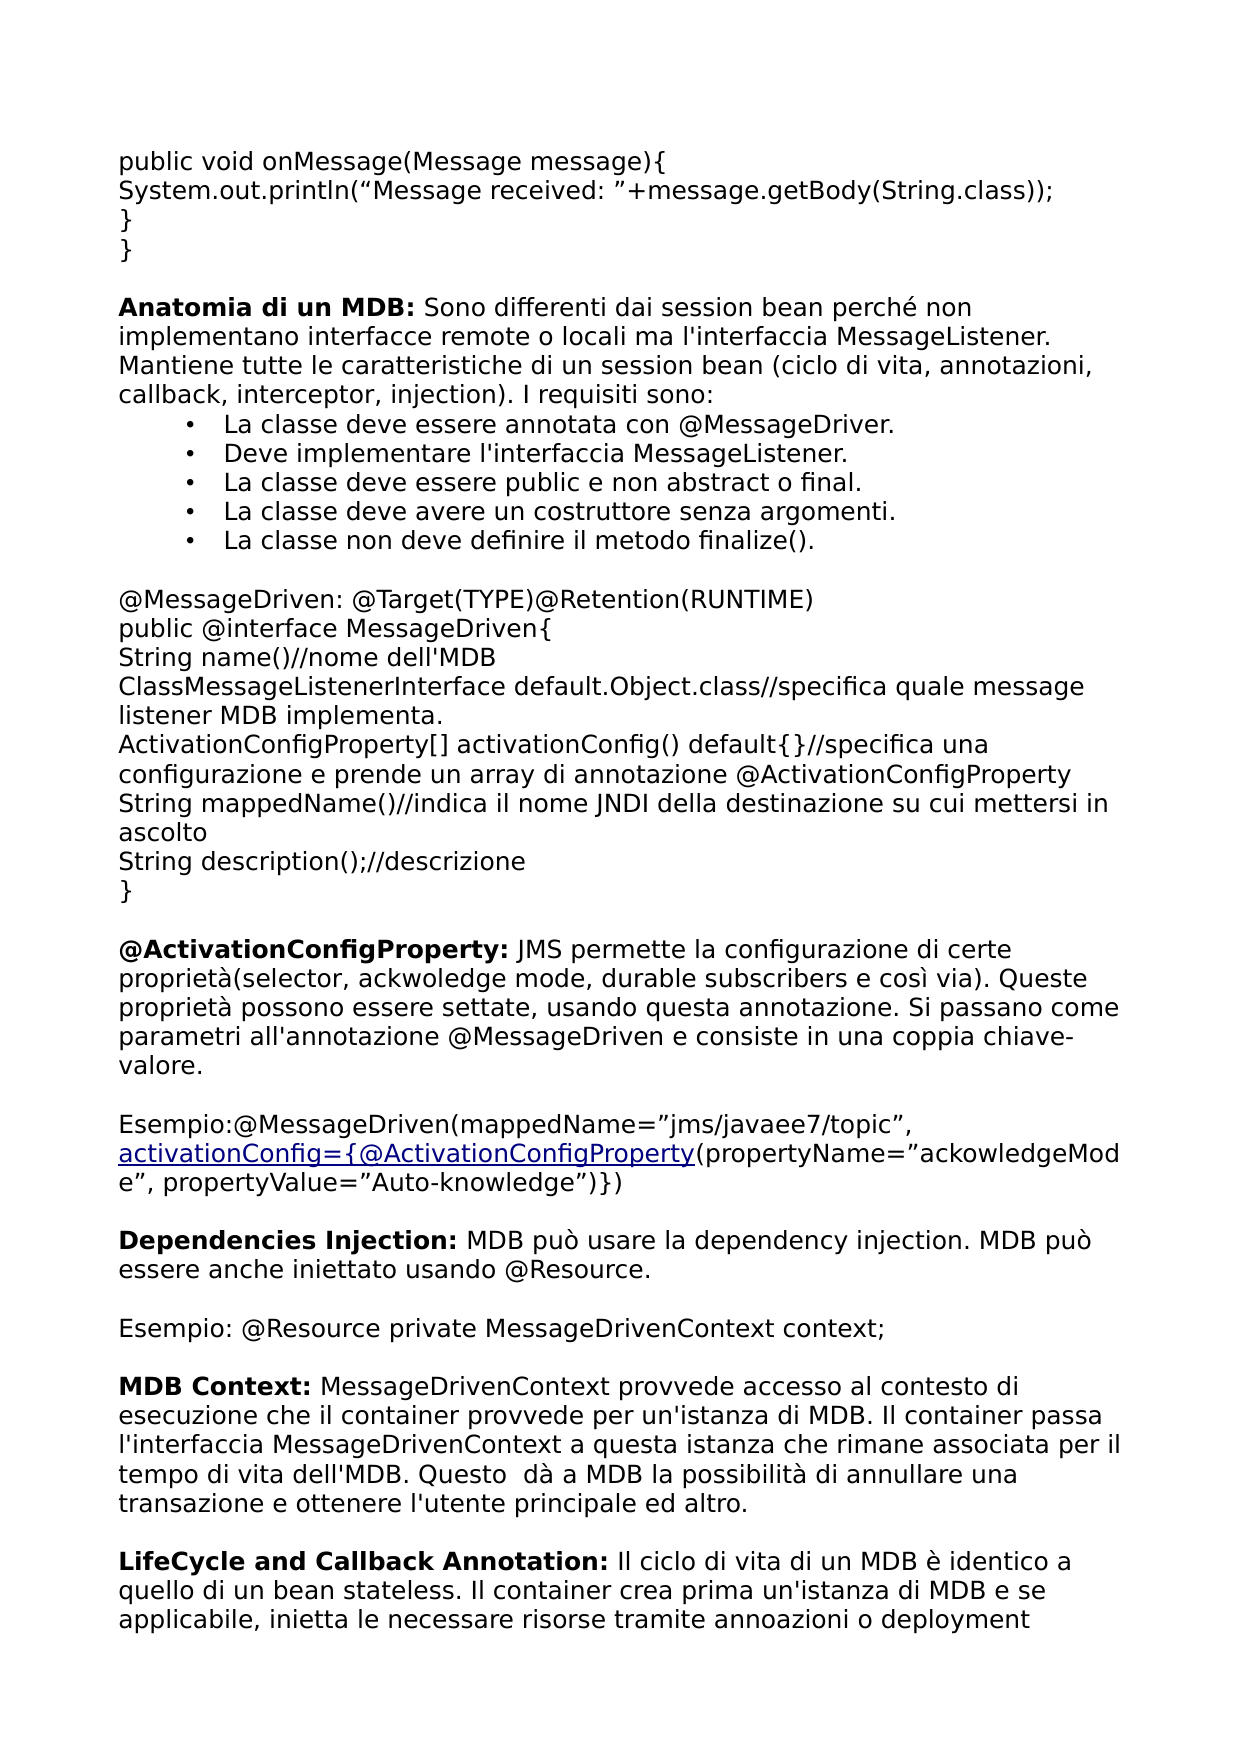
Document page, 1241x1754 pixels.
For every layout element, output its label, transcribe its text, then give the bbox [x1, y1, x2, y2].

text Esempio:@MessageDriven(mappedName=”jms/javaee7/topic”, activationConfig={@ActivationConfigProperty(propertyName=”ackowledgeMode”, propertyValue=”Auto-knowledge”)}) [118, 1110, 1122, 1197]
text } [118, 876, 1122, 906]
text String description();//descrizione [118, 847, 1122, 876]
text LifeCycle and Callback Annotation: Il ciclo di vita di un MDB è identico a quello di un bean stateless. Il container crea prima un'istanza di MDB e se applicabile, inietta le necessare risorse tramite annoazioni o deployment [118, 1547, 1122, 1635]
text Esempio: @Resource private MessageDrivenContext context; [118, 1314, 1122, 1343]
text } [118, 206, 1122, 235]
text String name()//nome dell'MDB [118, 643, 1122, 672]
text public void onMessage(Message message){ [118, 147, 1122, 176]
text ClassMessageListenerInterface default.Object.class//specifica quale message listener MDB implementa. [118, 672, 1122, 731]
list La classe deve essere annotata con @MessageDriver. [186, 410, 1122, 439]
list La classe non deve definire il metodo finalize(). [186, 526, 1122, 556]
text Dependencies Injection: MDB può usare la dependency injection. MDB può essere anche iniettato usando @Resource. [118, 1226, 1122, 1285]
text } [118, 235, 1122, 264]
text System.out.println(“Message received: ”+message.getBody(String.class)); [118, 176, 1122, 206]
text String mappedName()//indica il nome JNDI della destinazione su cui mettersi in ascolto [118, 789, 1122, 847]
text public @interface MessageDriven{ [118, 614, 1122, 643]
text @MessageDriven: @Target(TYPE)@Retention(RUNTIME) [118, 585, 1122, 614]
list Deve implementare l'interfaccia MessageListener. [186, 439, 1122, 468]
list La classe deve essere public e non abstract o final. [186, 468, 1122, 497]
text MDB Context: MessageDrivenContext provvede accesso al contesto di esecuzione che il container provvede per un'istanza di MDB. Il container passa l'interfaccia MessageDrivenContext a questa istanza che rimane associata per il tempo di vita dell'MDB. Questo dà a MDB la possibilità di annullare una transazione e ottenere l'utente principale ed altro. [118, 1372, 1122, 1518]
text ActivationConfigProperty[] activationConfig() default{}//specifica una configurazione e prende un array di annotazione @ActivationConfigProperty [118, 731, 1122, 789]
text Anatomia di un MDB: Sono differenti dai session bean perché non implementano interfacce remote o locali ma l'interfaccia MessageListener. Mantiene tutte le caratteristiche di un session bean (ciclo di vita, annotazioni, callback, interceptor, injection). I requisiti sono: [118, 293, 1122, 410]
list La classe deve avere un costruttore senza argomenti. [186, 497, 1122, 526]
text @ActivationConfigProperty: JMS permette la configurazione di certe proprietà(selector, ackwoledge mode, durable subscribers e così via). Queste proprietà possono essere settate, usando questa annotazione. Si passano come parametri all'annotazione @MessageDriven e consiste in una coppia chiave-valore. [118, 935, 1122, 1081]
